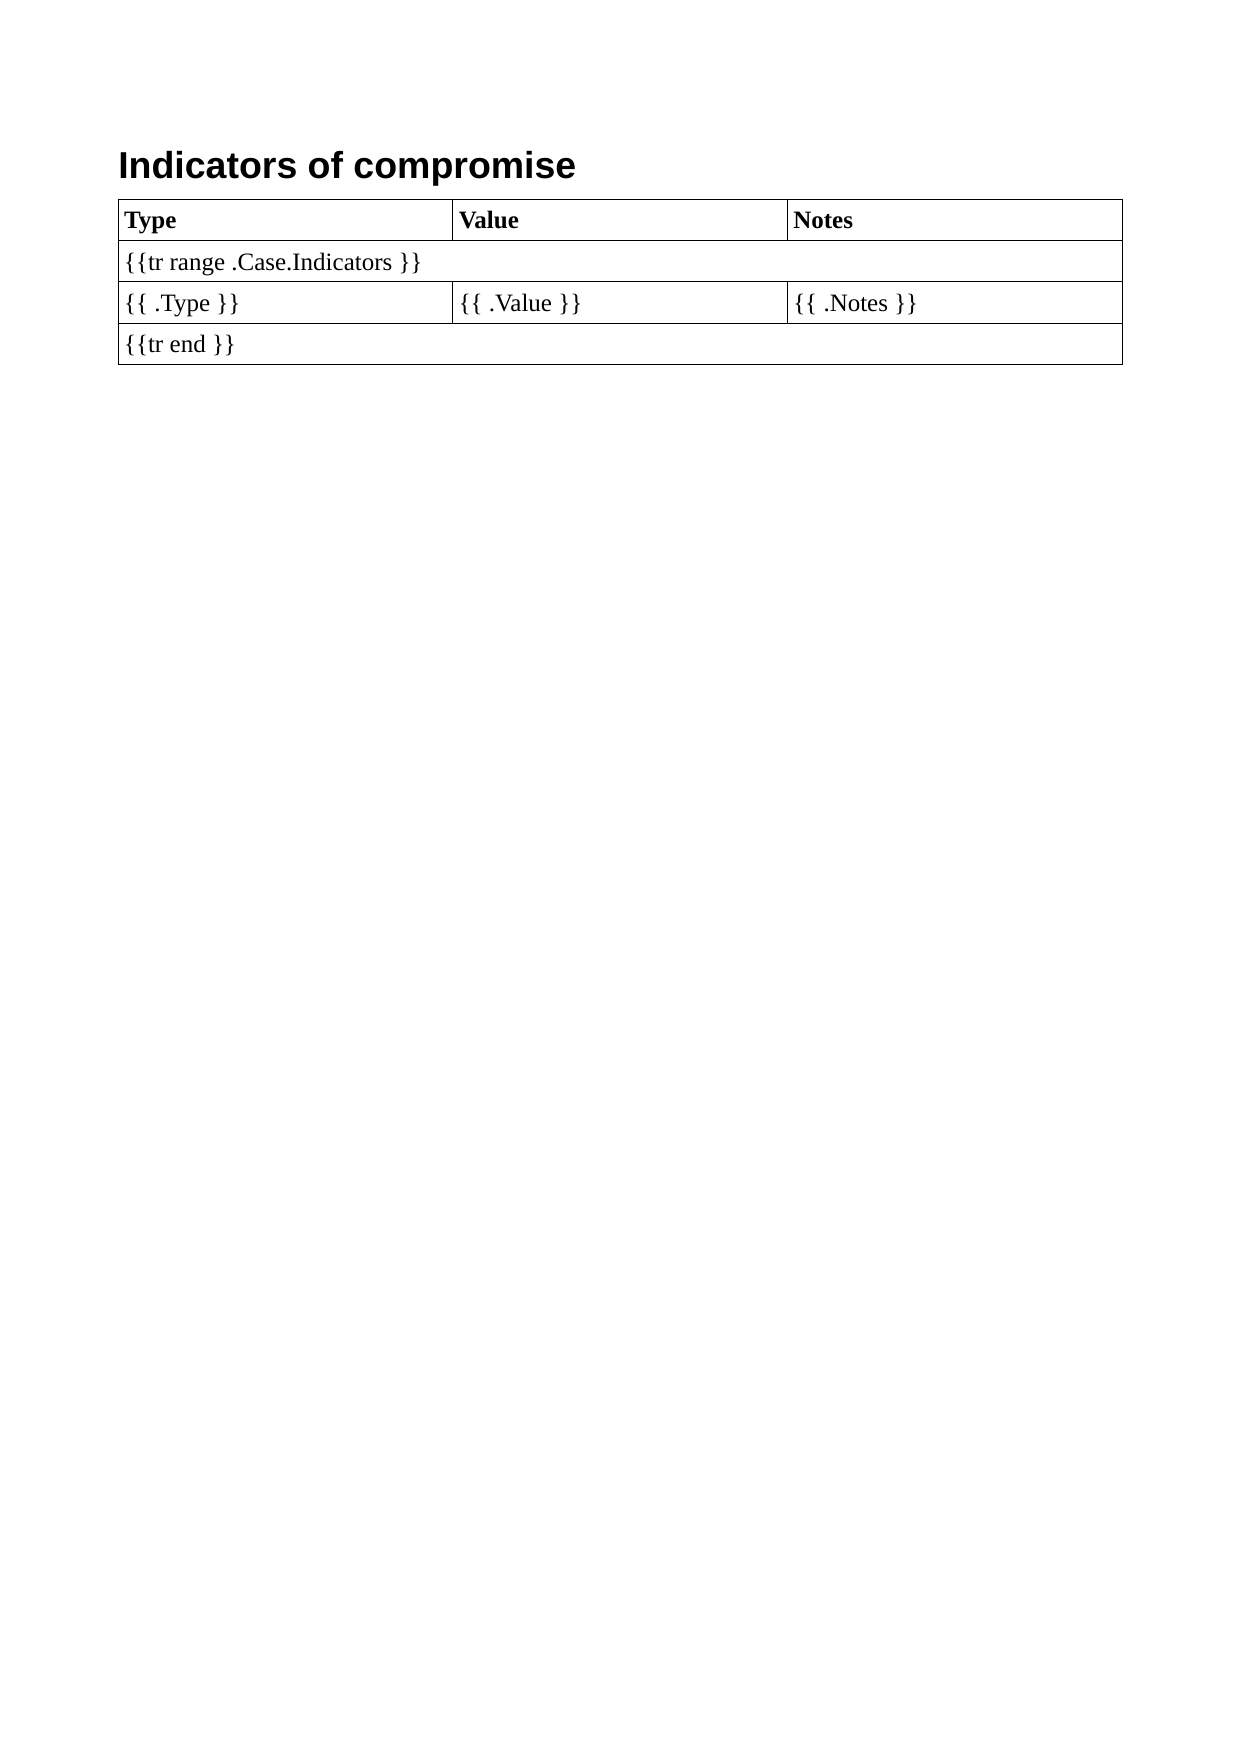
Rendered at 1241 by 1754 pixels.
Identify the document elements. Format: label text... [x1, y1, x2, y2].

table_cell {{ .Value }} [453, 282, 787, 322]
table_header Type [119, 200, 452, 240]
subtitle Indicators of compromise [118, 143, 1122, 186]
table_cell {{ .Type }} [119, 282, 452, 322]
table_header Notes [788, 200, 1122, 240]
table_cell {{tr range .Case.Indicators }} [119, 241, 1122, 281]
table_cell {{tr end }} [119, 324, 1122, 364]
table_header Value [453, 200, 787, 240]
table_cell {{ .Notes }} [788, 282, 1122, 322]
